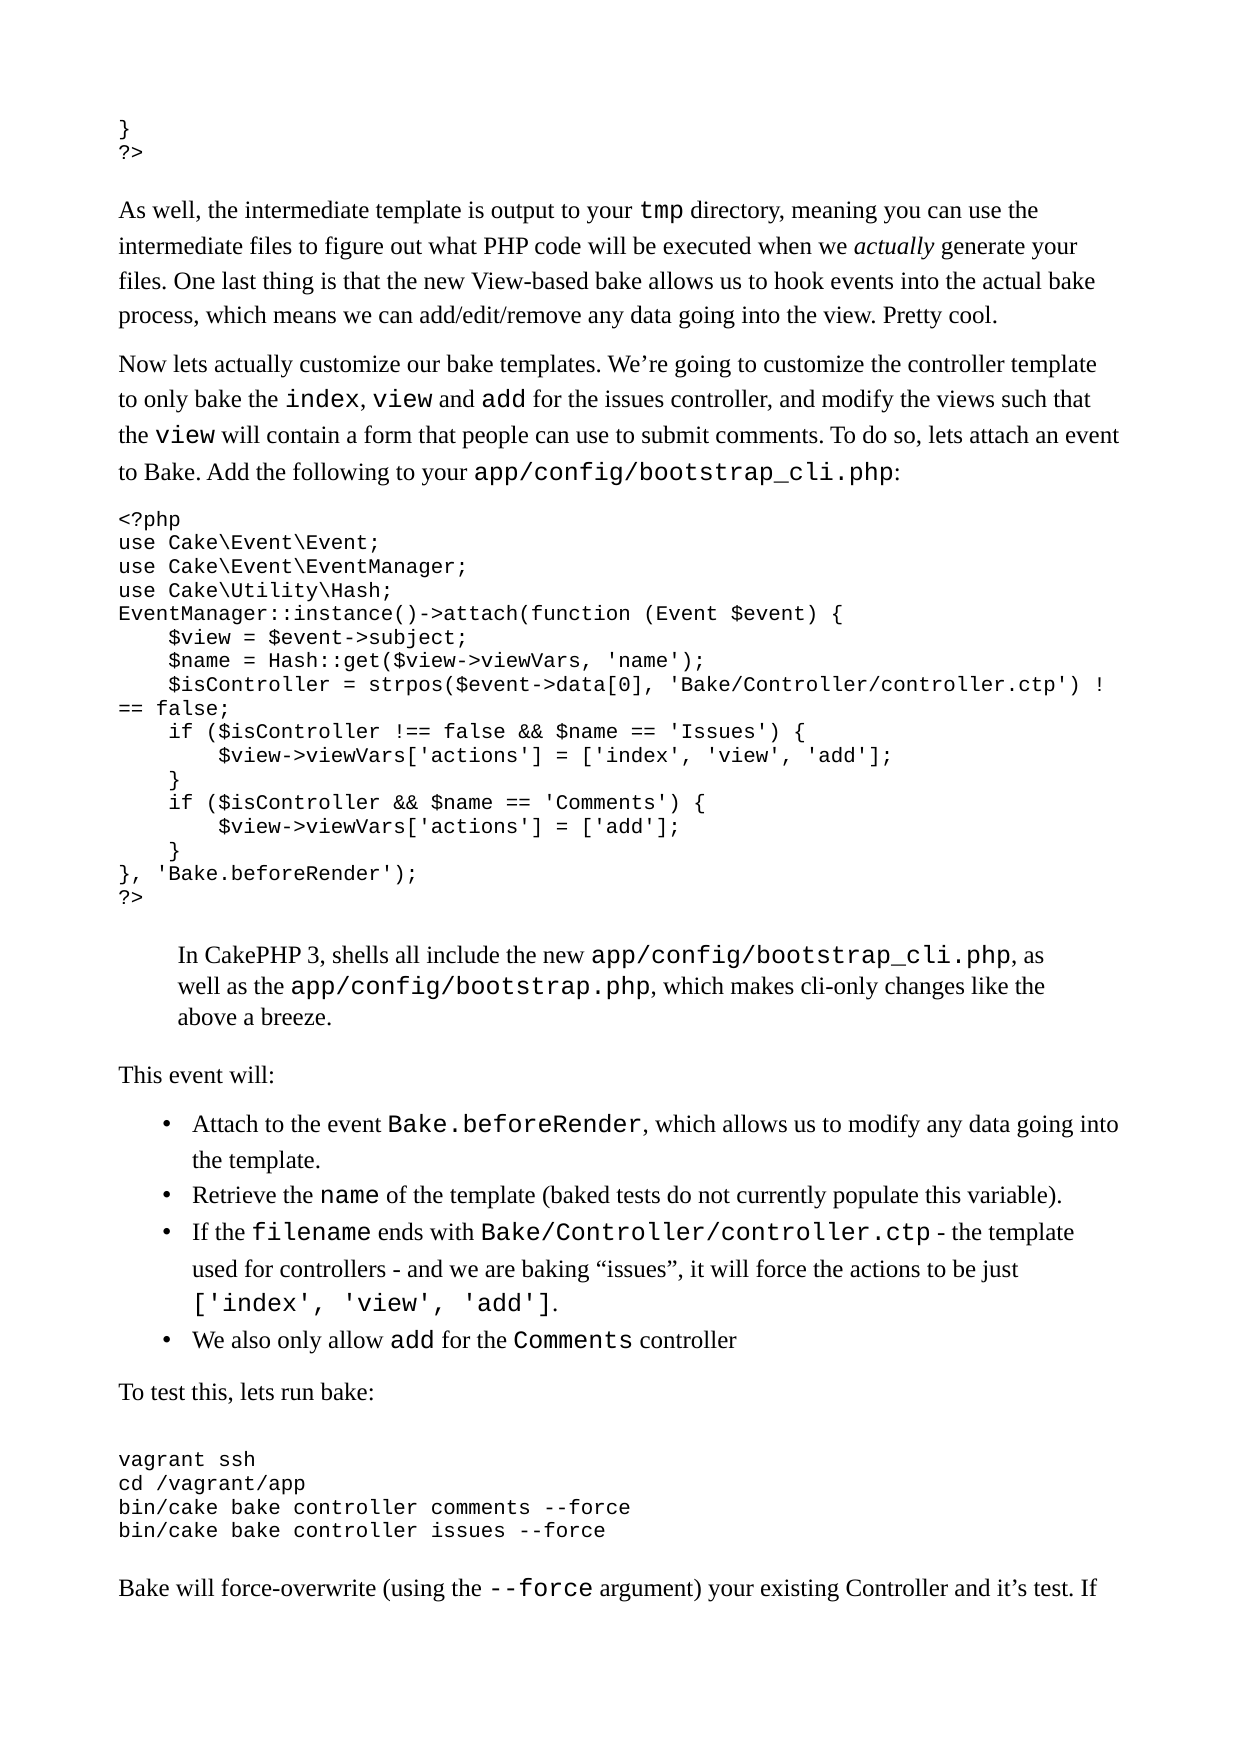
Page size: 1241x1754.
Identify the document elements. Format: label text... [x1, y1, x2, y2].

text $view->viewVars['actions'] = ['index', 'view', 'add']; [118, 745, 1122, 769]
text if ($isController && $name == 'Comments') { [118, 792, 1122, 816]
text Now lets actually customize our bake templates. We’re going to customize the controller template to only bake the index, view and add for the issues controller, and modify the views such that the view will contain a form that people can use to submit comments. To do so, lets attach an event to Bake. Add the following to your app/config/bootstrap_cli.php: [118, 349, 1122, 488]
text } [118, 840, 1122, 863]
text $isController = strpos($event->data[0], 'Bake/Controller/controller.ctp') !== false; [118, 674, 1122, 721]
text use Cake\Event\EventManager; [118, 556, 1122, 579]
text bin/cake bake controller comments --force [118, 1497, 1122, 1520]
text EventManager::instance()->attach(function (Event $event) { [118, 603, 1122, 627]
text } [118, 118, 1122, 142]
text In CakePHP 3, shells all include the new app/config/bootstrap_cli.php, as well as the app/config/bootstrap.php, which makes cli-only changes like the above a breeze. [177, 940, 1063, 1031]
text use Cake\Event\Event; [118, 532, 1122, 556]
text ?> [118, 142, 1122, 165]
text if ($isController !== false && $name == 'Issues') { [118, 721, 1122, 745]
text cd /vagrant/app [118, 1473, 1122, 1497]
list We also only allow add for the Comments controller [162, 1325, 1122, 1356]
text $view->viewVars['actions'] = ['add']; [118, 816, 1122, 840]
text } [118, 769, 1122, 792]
list Attach to the event Bake.beforeRender, which allows us to modify any data going into the template. [162, 1109, 1122, 1174]
text As well, the intermediate template is output to your tmp directory, meaning you can use the intermediate files to figure out what PHP code will be executed when we actually generate your files. One last thing is that the new View-based bake allows us to hook events into the actual bake process, which means we can add/edit/remove any data going into the view. Pretty cool. [118, 195, 1122, 329]
text }, 'Bake.beforeRender'); [118, 863, 1122, 887]
text This event will: [118, 1060, 1122, 1089]
text bin/cake bake controller issues --force [118, 1520, 1122, 1544]
text $name = Hash::get($view->viewVars, 'name'); [118, 651, 1122, 674]
text <?php [118, 509, 1122, 532]
text use Cake\Utility\Hash; [118, 579, 1122, 603]
list Retrieve the name of the template (baked tests do not currently populate this variable). [162, 1180, 1122, 1211]
text To test this, lets run bake: [118, 1377, 1122, 1405]
text $view = $event->subject; [118, 627, 1122, 651]
list If the filename ends with Bake/Controller/controller.ctp - the template used for controllers - and we are baking “issues”, it will force the actions to be just ['index', 'view', 'add']. [162, 1217, 1122, 1319]
text ?> [118, 887, 1122, 911]
text Bake will force-overwrite (using the --force argument) your existing Controller and it’s test. If [118, 1573, 1122, 1604]
text vagrant ssh [118, 1449, 1122, 1473]
